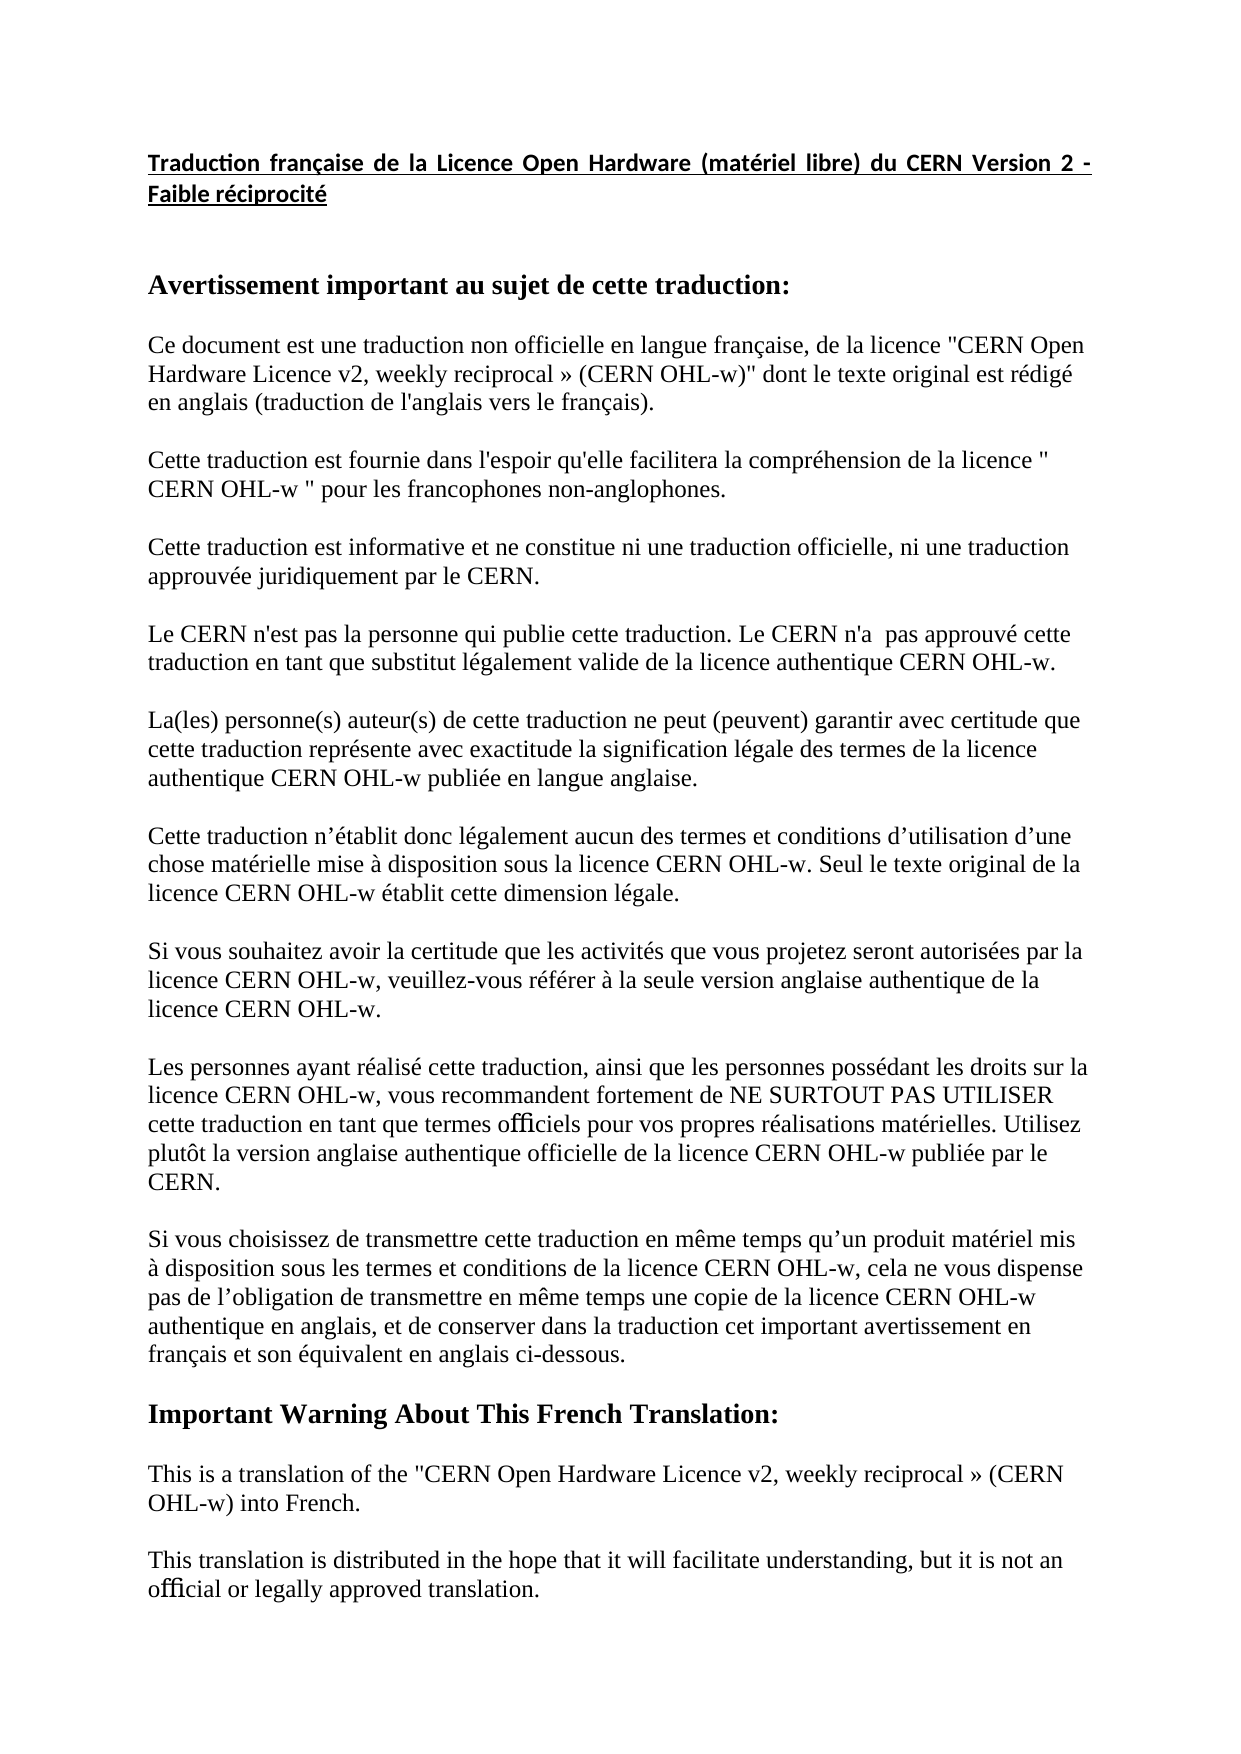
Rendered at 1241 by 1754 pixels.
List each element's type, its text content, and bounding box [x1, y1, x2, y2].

text This translation is distributed in the hope that it will facilitate understanding, but it is not an oﬃcial or legally approved translation. [148, 1546, 1093, 1603]
text Les personnes ayant réalisé cette traduction, ainsi que les personnes possédant les droits sur la licence CERN OHL-w, vous recommandent fortement de NE SURTOUT PAS UTILISER cette traduction en tant que termes oﬃciels pour vos propres réalisations matérielles. Utilisez plutôt la version anglaise authentique officielle de la licence CERN OHL-w publiée par le CERN. [148, 1052, 1093, 1195]
text Ce document est une traduction non officielle en langue française, de la licence "CERN Open Hardware Licence v2, weekly reciprocal » (CERN OHL-w)" dont le texte original est rédigé en anglais (traduction de l'anglais vers le français). [148, 330, 1093, 416]
subtitle Important Warning About This French Translation: [148, 1397, 1093, 1430]
text Si vous choisissez de transmettre cette traduction en même temps qu’un produit matériel mis à disposition sous les termes et conditions de la licence CERN OHL-w, cela ne vous dispense pas de l’obligation de transmettre en même temps une copie de la licence CERN OHL-w authentique en anglais, et de conserver dans la traduction cet important avertissement en français et son équivalent en anglais ci-dessous. [148, 1224, 1093, 1368]
text Traduction française de la Licence Open Hardware (matériel libre) du CERN Version 2 - Faible réciprocité [148, 148, 1093, 209]
text Si vous souhaitez avoir la certitude que les activités que vous projetez seront autorisées par la licence CERN OHL-w, veuillez-vous référer à la seule version anglaise authentique de la licence CERN OHL-w. [148, 936, 1093, 1022]
text Cette traduction est fournie dans l'espoir qu'elle facilitera la compréhension de la licence " CERN OHL-w " pour les francophones non-anglophones. [148, 445, 1093, 503]
subtitle Avertissement important au sujet de cette traduction: [148, 268, 1093, 301]
text La(les) personne(s) auteur(s) de cette traduction ne peut (peuvent) garantir avec certitude que cette traduction représente avec exactitude la signification légale des termes de la licence authentique CERN OHL-w publiée en langue anglaise. [148, 705, 1093, 792]
text Le CERN n'est pas la personne qui publie cette traduction. Le CERN n'a pas approuvé cette traduction en tant que substitut légalement valide de la licence authentique CERN OHL-w. [148, 619, 1093, 676]
text This is a translation of the "CERN Open Hardware Licence v2, weekly reciprocal » (CERN OHL-w) into French. [148, 1459, 1093, 1516]
text Cette traduction est informative et ne constitue ni une traduction officielle, ni une traduction approuvée juridiquement par le CERN. [148, 532, 1093, 589]
text Cette traduction n’établit donc légalement aucun des termes et conditions d’utilisation d’une chose matérielle mise à disposition sous la licence CERN OHL-w. Seul le texte original de la licence CERN OHL-w établit cette dimension légale. [148, 821, 1093, 907]
